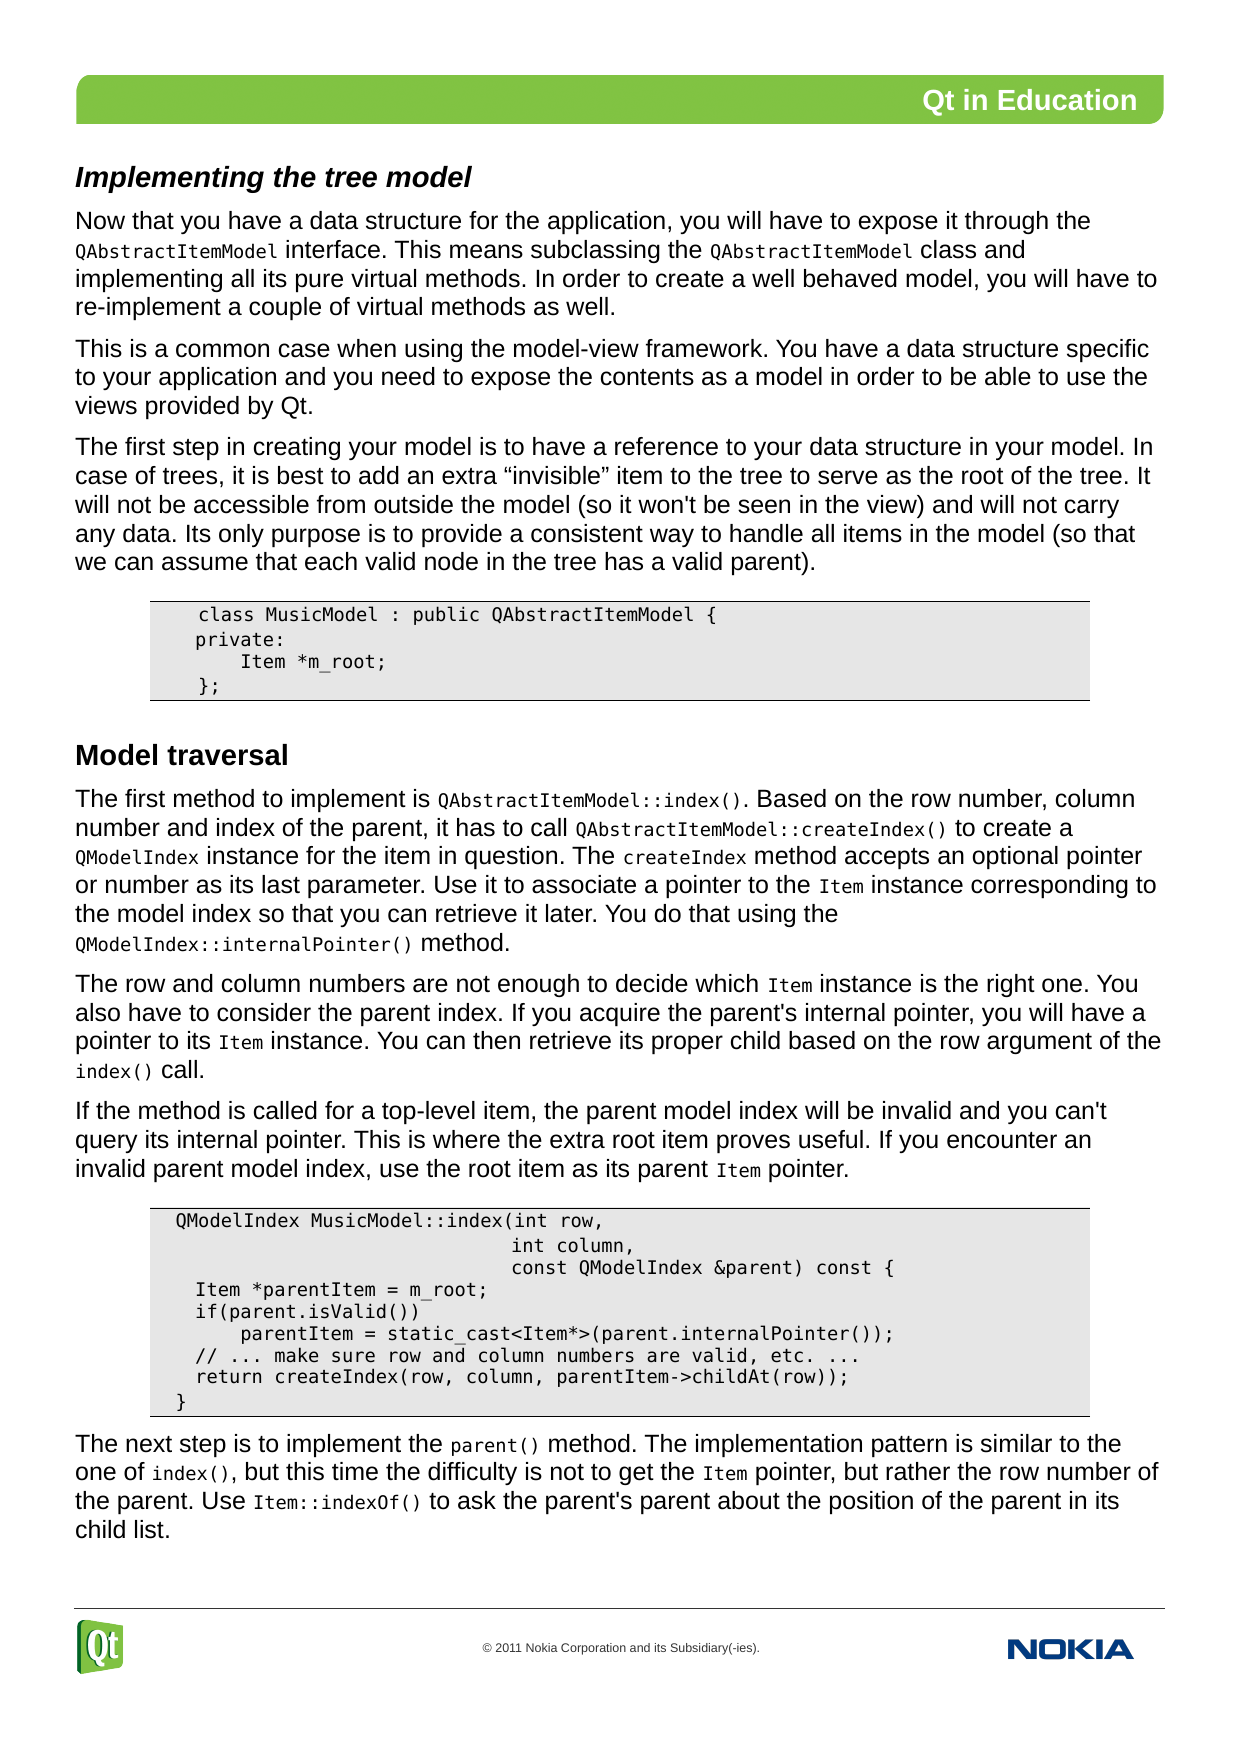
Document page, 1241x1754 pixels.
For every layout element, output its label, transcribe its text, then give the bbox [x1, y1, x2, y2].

text QModelIndex MusicModel::index(int row, [150, 1209, 1090, 1235]
text The next step is to implement the parent() method. The implementation pattern is similar to the one of index(), but this time the difficulty is not to get the Item pointer, but rather the row number of the parent. Use Item::indexOf() to ask the parent's parent about the position of the parent in its child list. [75, 1428, 1165, 1543]
text Item *m_root; [150, 651, 1090, 672]
text Now that you have a data structure for the application, you will have to expose it through the QAbstractItemModel interface. This means subclassing the QAbstractItemModel class and implementing all its pure virtual methods. In order to create a well behaved model, you will have to re-implement a couple of virtual methods as well. [75, 206, 1165, 321]
text return createIndex(row, column, parentItem->childAt(row)); [150, 1366, 1090, 1388]
subtitle Implementing the tree model [75, 160, 1165, 193]
text const QModelIndex &parent) const { [150, 1257, 1090, 1279]
text private: [150, 629, 1090, 651]
text } [150, 1388, 1090, 1416]
text }; [150, 672, 1090, 700]
text // ... make sure row and column numbers are valid, etc. ... [150, 1344, 1090, 1366]
text class MusicModel : public QAbstractItemModel { [150, 602, 1090, 629]
picture [76, 75, 1164, 124]
text The first step in creating your model is to have a reference to your data structure in your model. In case of trees, it is best to add an extra “invisible” item to the tree to serve as the root of the tree. It will not be accessible from outside the model (so it won't be seen in the view) and will not carry any data. Its only purpose is to provide a consistent way to handle all items in the model (so that we can assume that each valid node in the tree has a valid parent). [75, 432, 1165, 576]
text int column, [150, 1235, 1090, 1257]
text if(parent.isValid()) [150, 1301, 1090, 1323]
text This is a common case when using the model-view framework. You have a data structure specific to your application and you need to expose the contents as a model in order to be able to use the views provided by Qt. [75, 333, 1165, 420]
text The row and column numbers are not enough to decide which Item instance is the right one. You also have to consider the parent index. If you acquire the parent's internal pointer, you will have a pointer to its Item instance. You can then retrieve its proper child based on the row argument of the index() call. [75, 969, 1165, 1084]
subtitle Model traversal [75, 738, 1165, 771]
text The first method to implement is QAbstractItemModel::index(). Based on the row number, column number and index of the parent, it has to call QAbstractItemModel::createIndex() to create a QModelIndex instance for the item in question. The createIndex method accepts an optional pointer or number as its last parameter. Use it to associate a pointer to the Item instance corresponding to the model index so that you can retrieve it later. You do that using the QModelIndex::internalPointer() method. [75, 784, 1165, 956]
text If the method is called for a top-level item, the parent model index will be invalid and you can't query its internal pointer. This is where the extra root item proves useful. If you encounter an invalid parent model index, use the root item as its parent Item pointer. [75, 1096, 1165, 1182]
picture [978, 1610, 1164, 1688]
text Item *parentItem = m_root; [150, 1279, 1090, 1301]
text parentItem = static_cast<Item*>(parent.internalPointer()); [150, 1323, 1090, 1344]
picture [73, 1615, 127, 1679]
